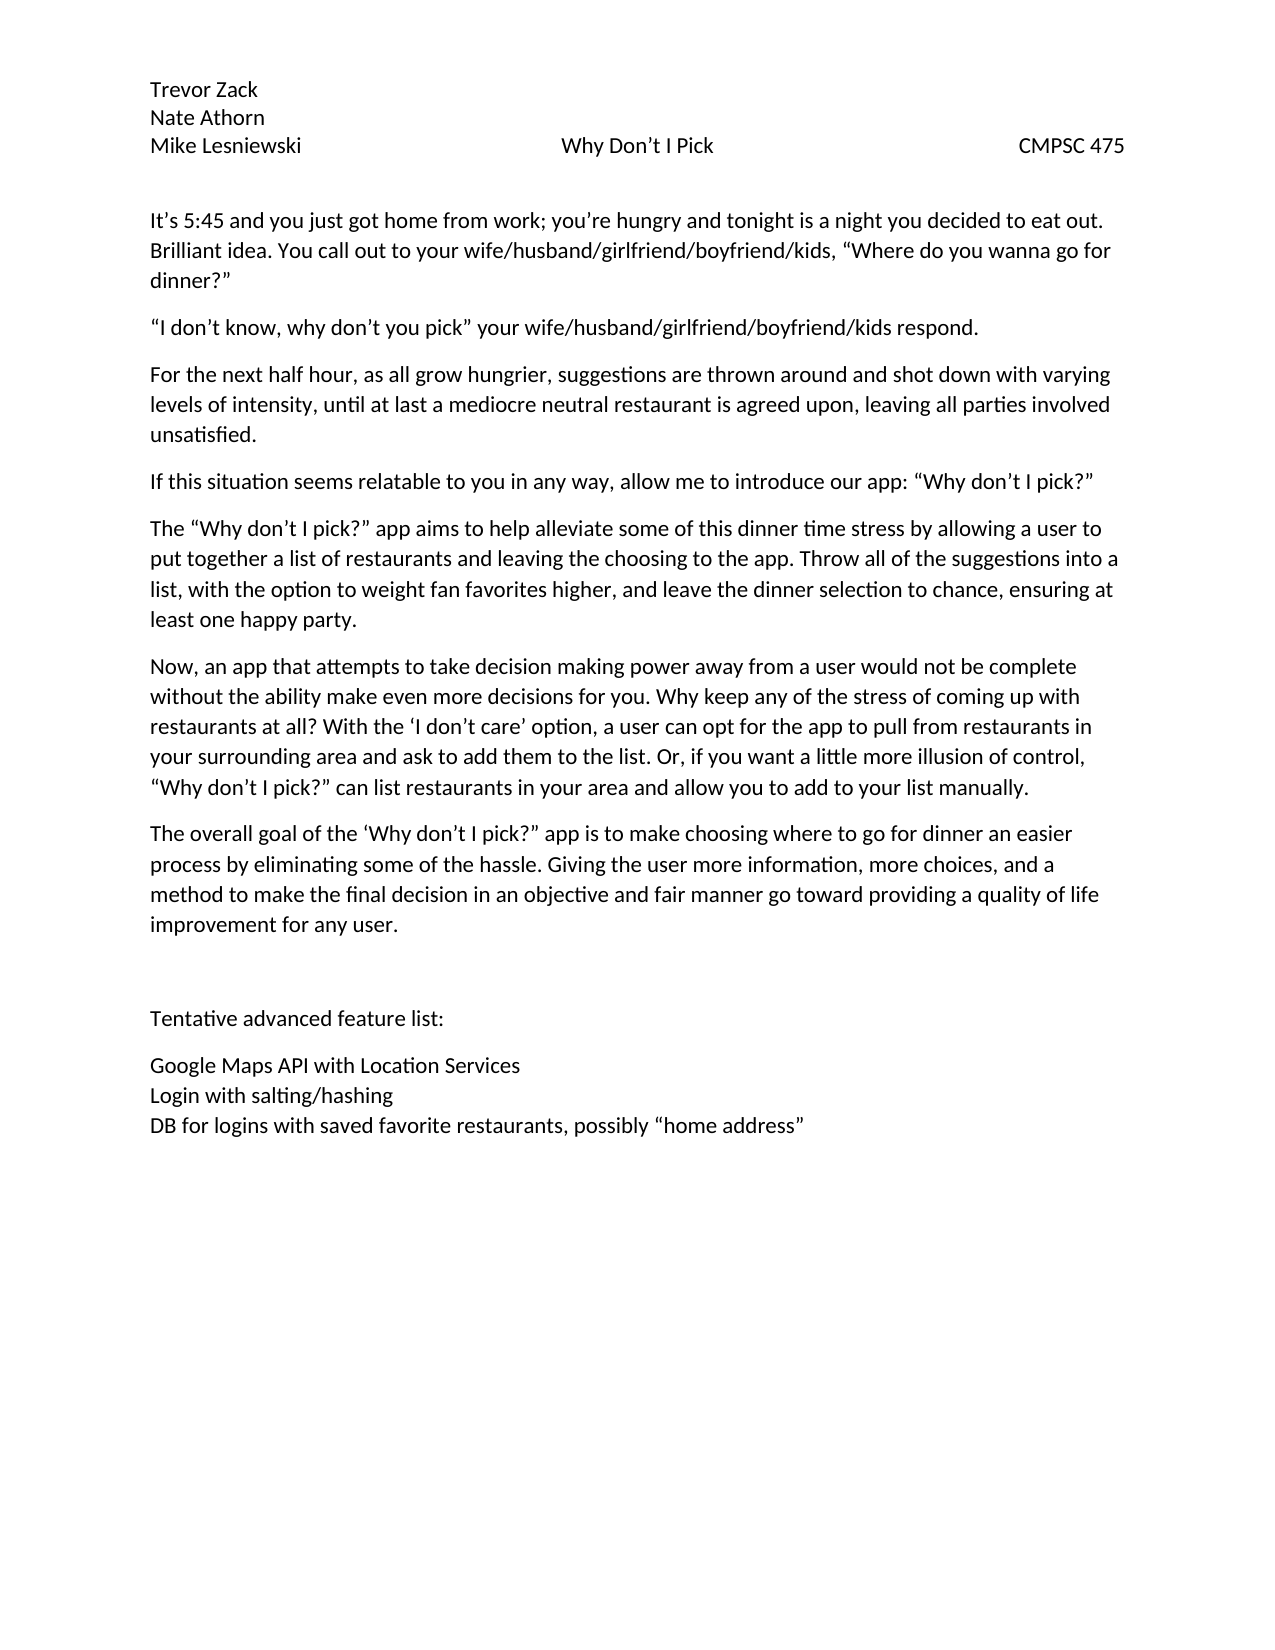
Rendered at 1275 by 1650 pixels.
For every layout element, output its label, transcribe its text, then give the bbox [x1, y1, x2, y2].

text The overall goal of the ‘Why don’t I pick?” app is to make choosing where to go for dinner an easier process by eliminating some of the hassle. Giving the user more information, more choices, and a method to make the final decision in an objective and fair manner go toward providing a quality of life improvement for any user. [150, 819, 1125, 938]
text “I don’t know, why don’t you pick” your wife/husband/girlfriend/boyfriend/kids respond. [150, 313, 1125, 341]
text For the next half hour, as all grow hungrier, suggestions are thrown around and shot down with varying levels of intensity, until at last a mediocre neutral restaurant is agreed upon, leaving all parties involved unsatisfied. [150, 360, 1125, 448]
text Now, an app that attempts to take decision making power away from a user would not be complete without the ability make even more decisions for you. Why keep any of the stress of coming up with restaurants at all? With the ‘I don’t care’ option, a user can opt for the app to pull from restaurants in your surrounding area and ask to add them to the list. Or, if you want a little more illusion of control, “Why don’t I pick?” can list restaurants in your area and allow you to add to your list manually. [150, 652, 1125, 801]
text The “Why don’t I pick?” app aims to help alleviate some of this dinner time stress by allowing a user to put together a list of restaurants and leaving the choosing to the app. Throw all of the suggestions into a list, with the option to weight fan favorites higher, and leave the dinner selection to chance, ensuring at least one happy party. [150, 514, 1125, 633]
text If this situation seems relatable to you in any way, allow me to introduce our app: “Why don’t I pick?” [150, 467, 1125, 495]
text It’s 5:45 and you just got home from work; you’re hungry and tonight is a night you decided to eat out. Brilliant idea. You call out to your wife/husband/girlfriend/boyfriend/kids, “Where do you wanna go for dinner?” [150, 206, 1125, 294]
text Tentative advanced feature list: [150, 1004, 1125, 1032]
text Google Maps API with Location Services Login with salting/hashing DB for logins with saved favorite restaurants, possibly “home address” [150, 1051, 1125, 1169]
